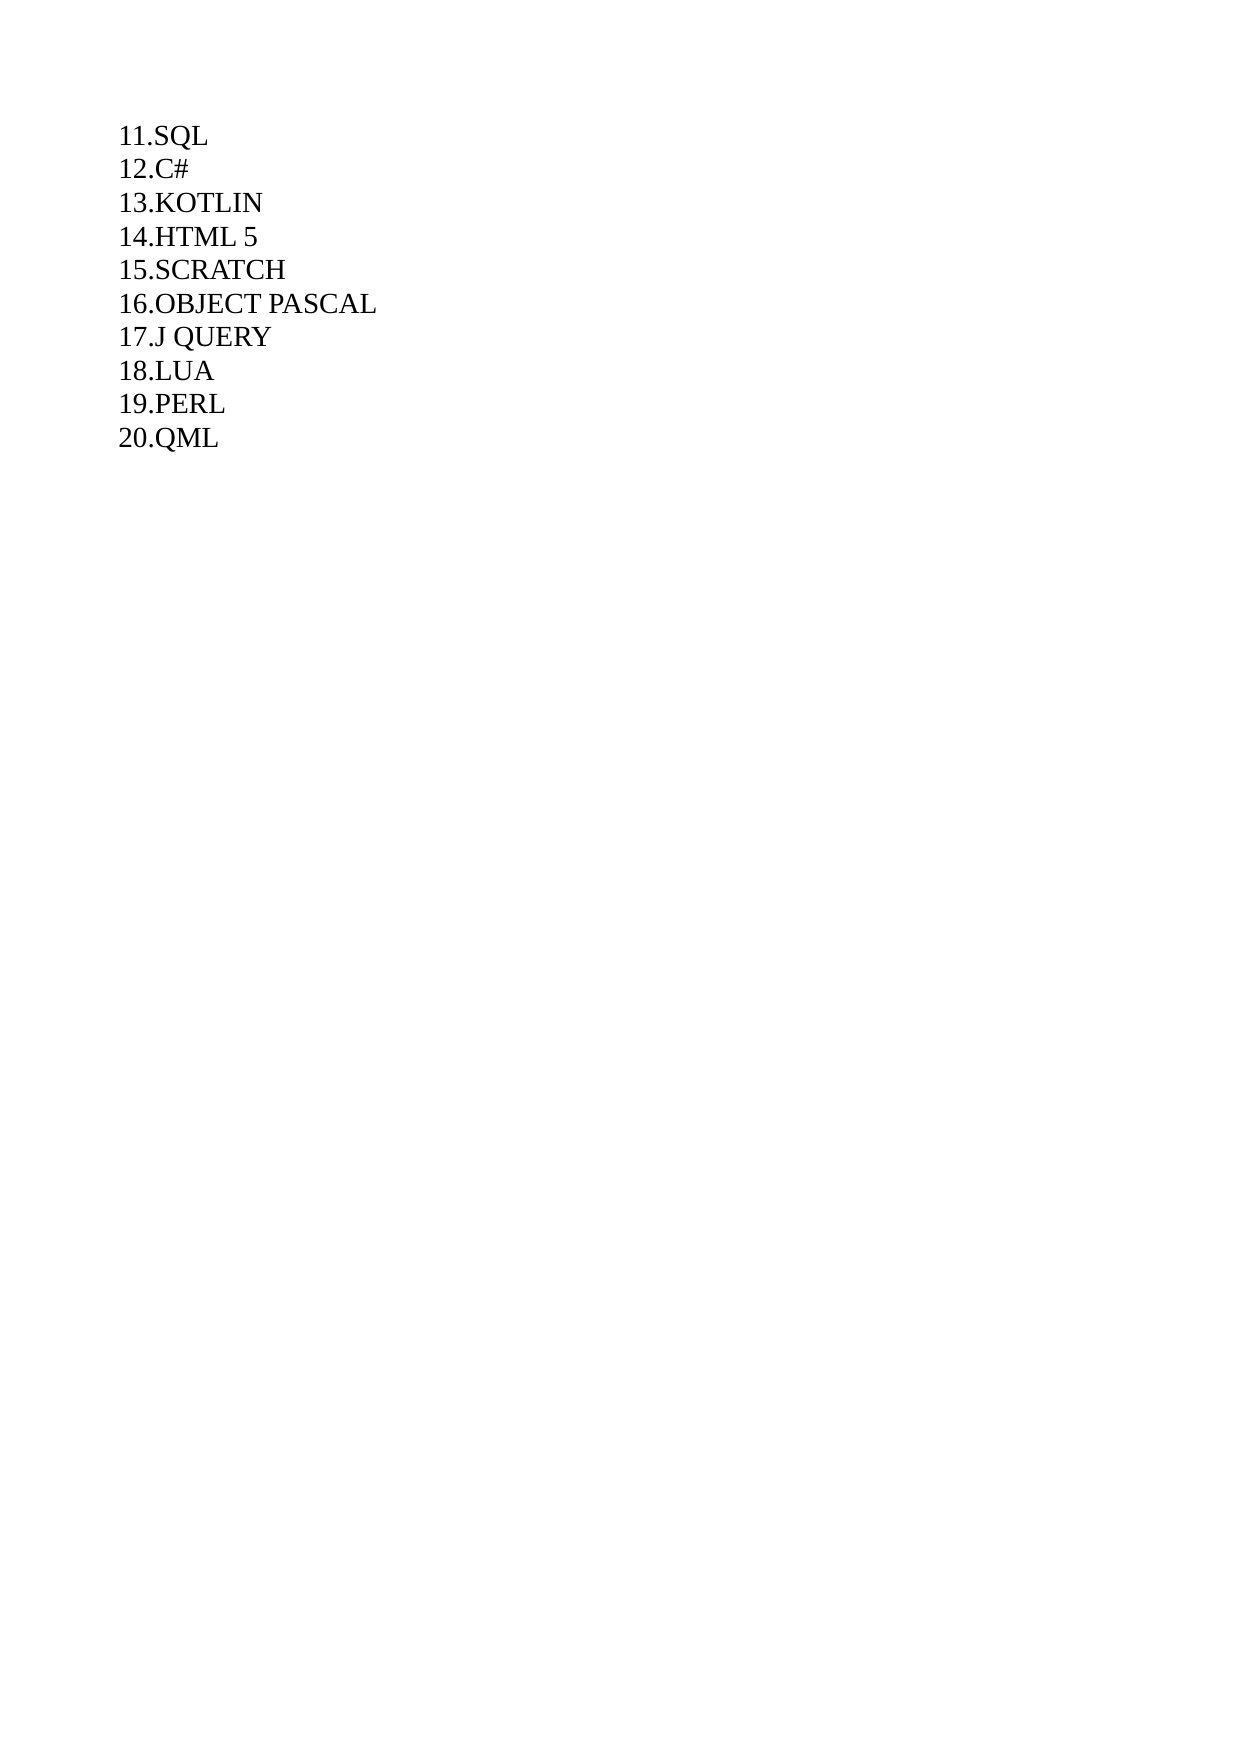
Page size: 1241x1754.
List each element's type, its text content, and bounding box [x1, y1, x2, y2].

text 13.KOTLIN [118, 185, 1122, 219]
text 20.QML [118, 420, 1122, 453]
text 11.SQL [118, 118, 1122, 152]
text 16.OBJECT PASCAL [118, 286, 1122, 319]
text 15.SCRATCH [118, 252, 1122, 286]
text 19.PERL [118, 386, 1122, 420]
text 12.C# [118, 152, 1122, 185]
text 18.LUA [118, 353, 1122, 386]
text 14.HTML 5 [118, 219, 1122, 252]
text 17.J QUERY [118, 319, 1122, 353]
